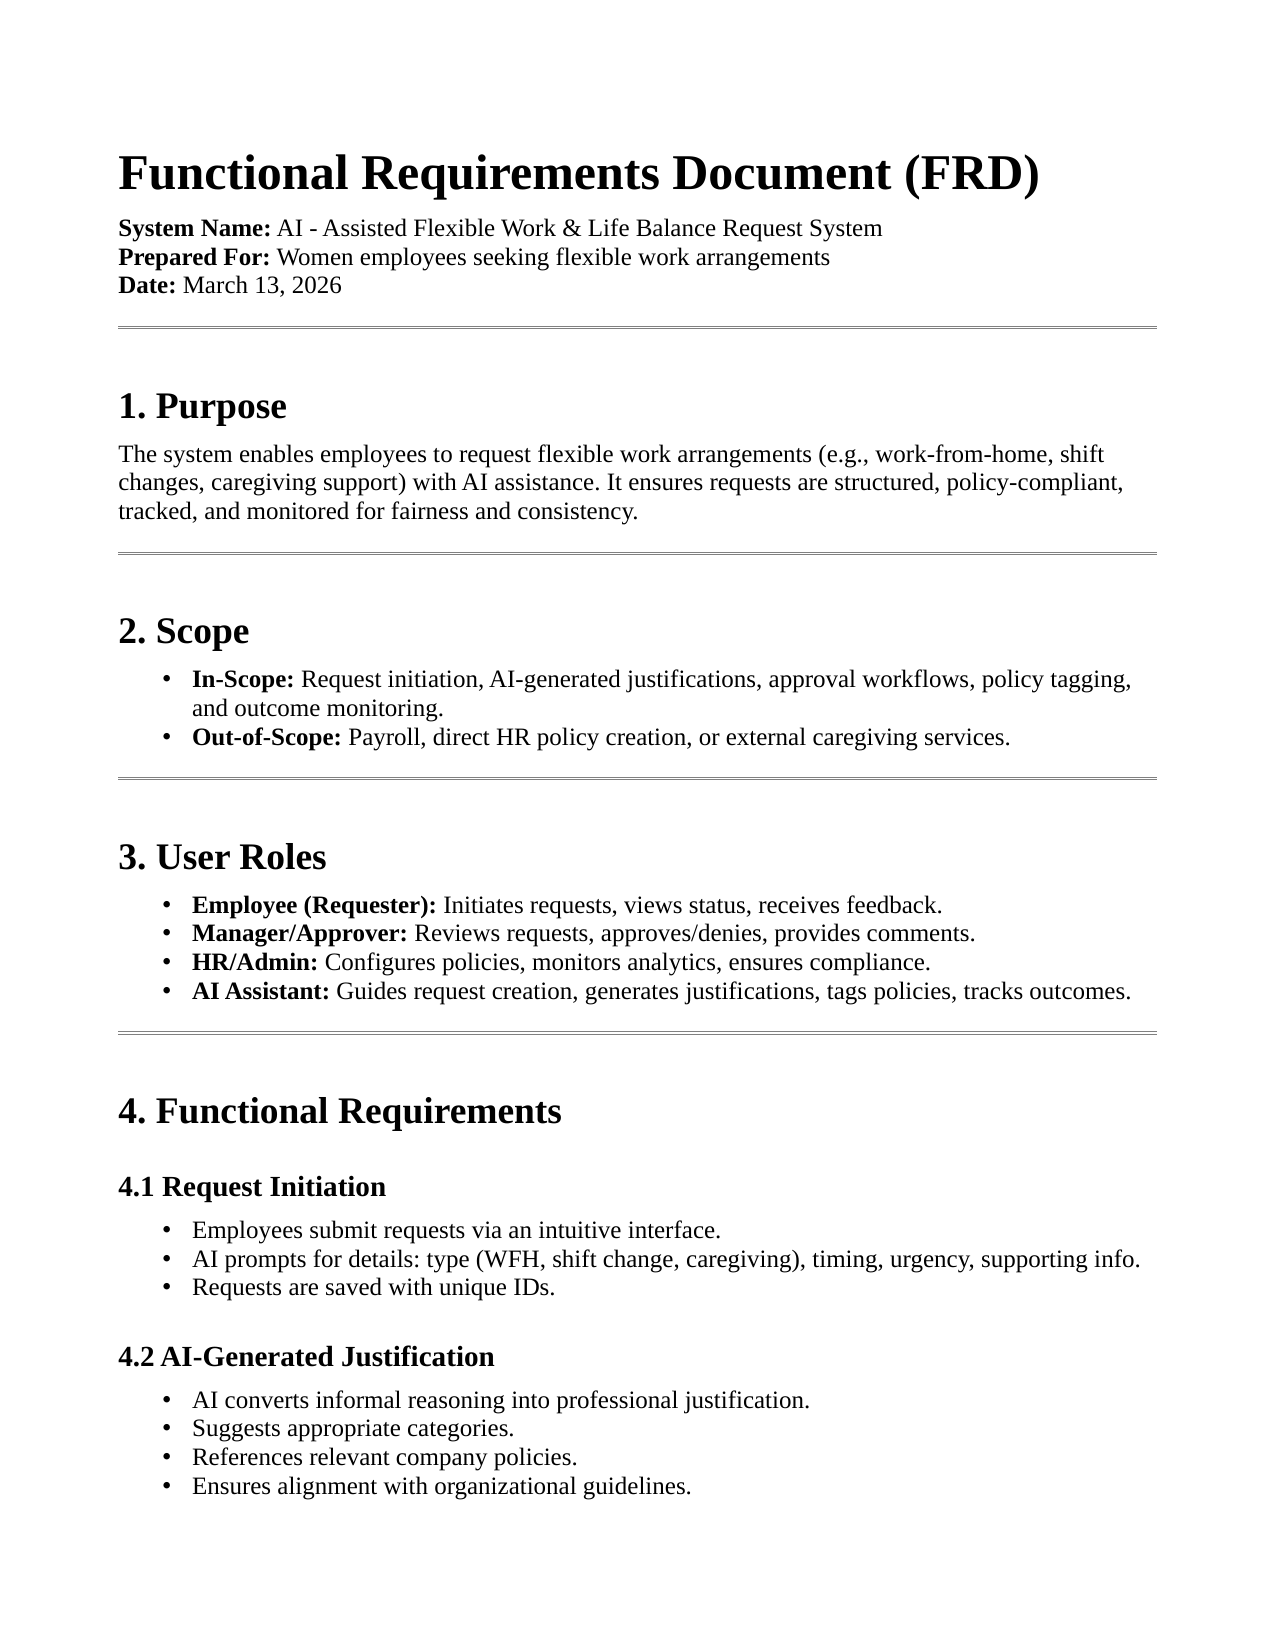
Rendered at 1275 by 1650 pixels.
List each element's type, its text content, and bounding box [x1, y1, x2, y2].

subtitle 2. Scope [118, 608, 1157, 652]
subtitle 4.1 Request Initiation [118, 1169, 1157, 1202]
text The system enables employees to request flexible work arrangements (e.g., work-from-home, shift changes, caregiving support) with AI assistance. It ensures requests are structured, policy-compliant, tracked, and monitored for fairness and consistency. [118, 439, 1157, 525]
list Employee (Requester): Initiates requests, views status, receives feedback. [162, 890, 1157, 918]
subtitle Functional Requirements Document (FRD) [118, 143, 1157, 201]
list References relevant company policies. [162, 1442, 1157, 1471]
list AI prompts for details: type (WFH, shift change, caregiving), timing, urgency, supporting info. [162, 1244, 1157, 1272]
subtitle 3. User Roles [118, 834, 1157, 877]
subtitle 4.2 AI‑Generated Justification [118, 1339, 1157, 1372]
text System Name: AI - Assisted Flexible Work & Life Balance Request System Prepared For: Women employees seeking flexible work arrangements Date: March 13, 2026 [118, 213, 1157, 299]
list Manager/Approver: Reviews requests, approves/denies, provides comments. [162, 918, 1157, 947]
list In-Scope: Request initiation, AI-generated justifications, approval workflows, policy tagging, and outcome monitoring. [162, 664, 1157, 722]
subtitle 1. Purpose [118, 383, 1157, 426]
list Ensures alignment with organizational guidelines. [162, 1471, 1157, 1500]
list AI converts informal reasoning into professional justification. [162, 1385, 1157, 1413]
subtitle 4. Functional Requirements [118, 1088, 1157, 1131]
list Suggests appropriate categories. [162, 1413, 1157, 1442]
list HR/Admin: Configures policies, monitors analytics, ensures compliance. [162, 947, 1157, 976]
list Employees submit requests via an intuitive interface. [162, 1215, 1157, 1244]
list Out-of-Scope: Payroll, direct HR policy creation, or external caregiving services. [162, 722, 1157, 750]
list Requests are saved with unique IDs. [162, 1272, 1157, 1301]
list AI Assistant: Guides request creation, generates justifications, tags policies, tracks outcomes. [162, 976, 1157, 1005]
